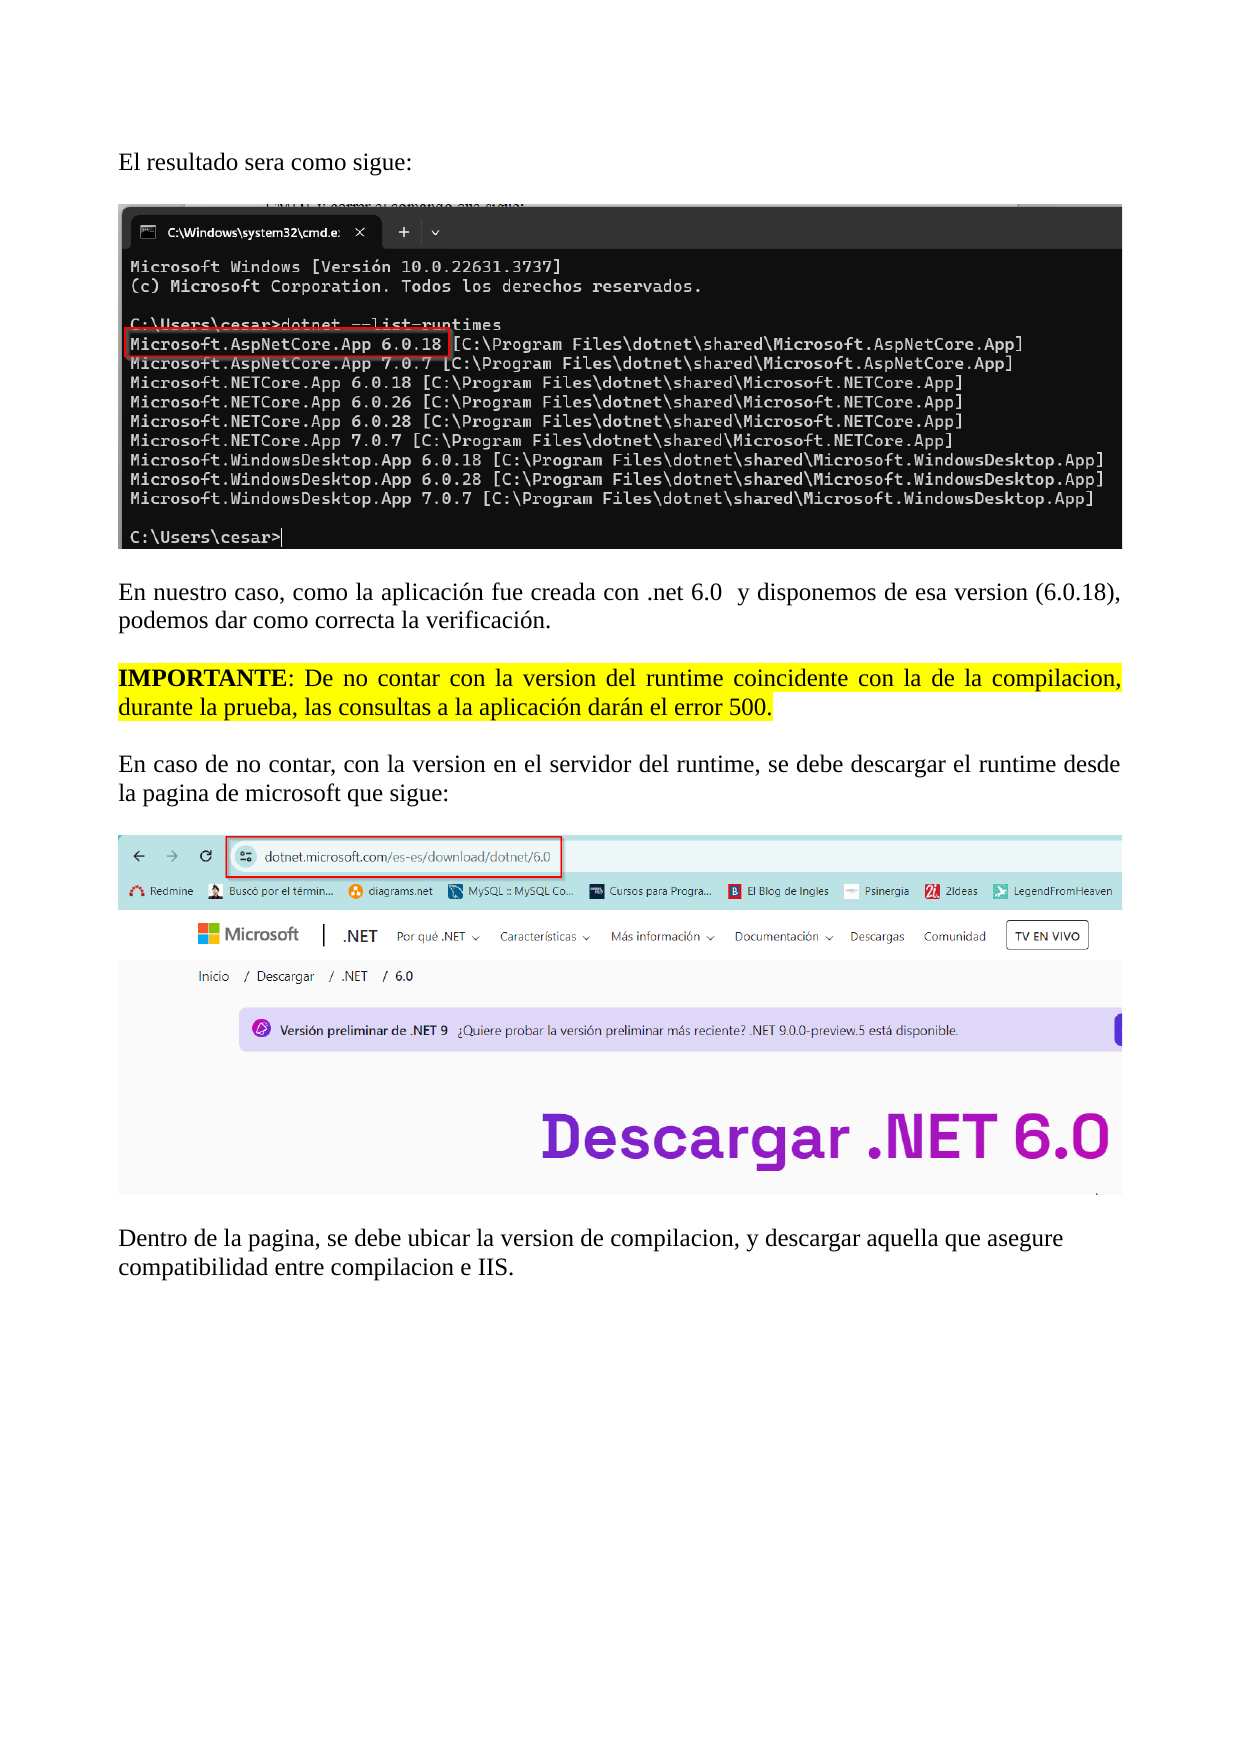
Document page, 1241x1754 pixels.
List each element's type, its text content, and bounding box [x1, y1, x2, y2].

text En caso de no contar, con la version en el servidor del runtime, se debe descargar el runtime desde la pagina de microsoft que sigue: [118, 749, 1122, 807]
text En nuestro caso, como la aplicación fue creada con .net 6.0 y disponemos de esa version (6.0.18), podemos dar como correcta la verificación. [118, 577, 1122, 634]
text Dentro de la pagina, se debe ubicar la version de compilacion, y descargar aquella que asegure compatibilidad entre compilacion e IIS. [118, 1223, 1122, 1281]
picture [118, 835, 1123, 1195]
text El resultado sera como sigue: [118, 147, 1122, 176]
text IMPORTANTE: De no contar con la version del runtime coincidente con la de la compilacion, durante la prueba, las consultas a la aplicación darán el error 500. [118, 663, 1122, 721]
picture [118, 204, 1123, 549]
